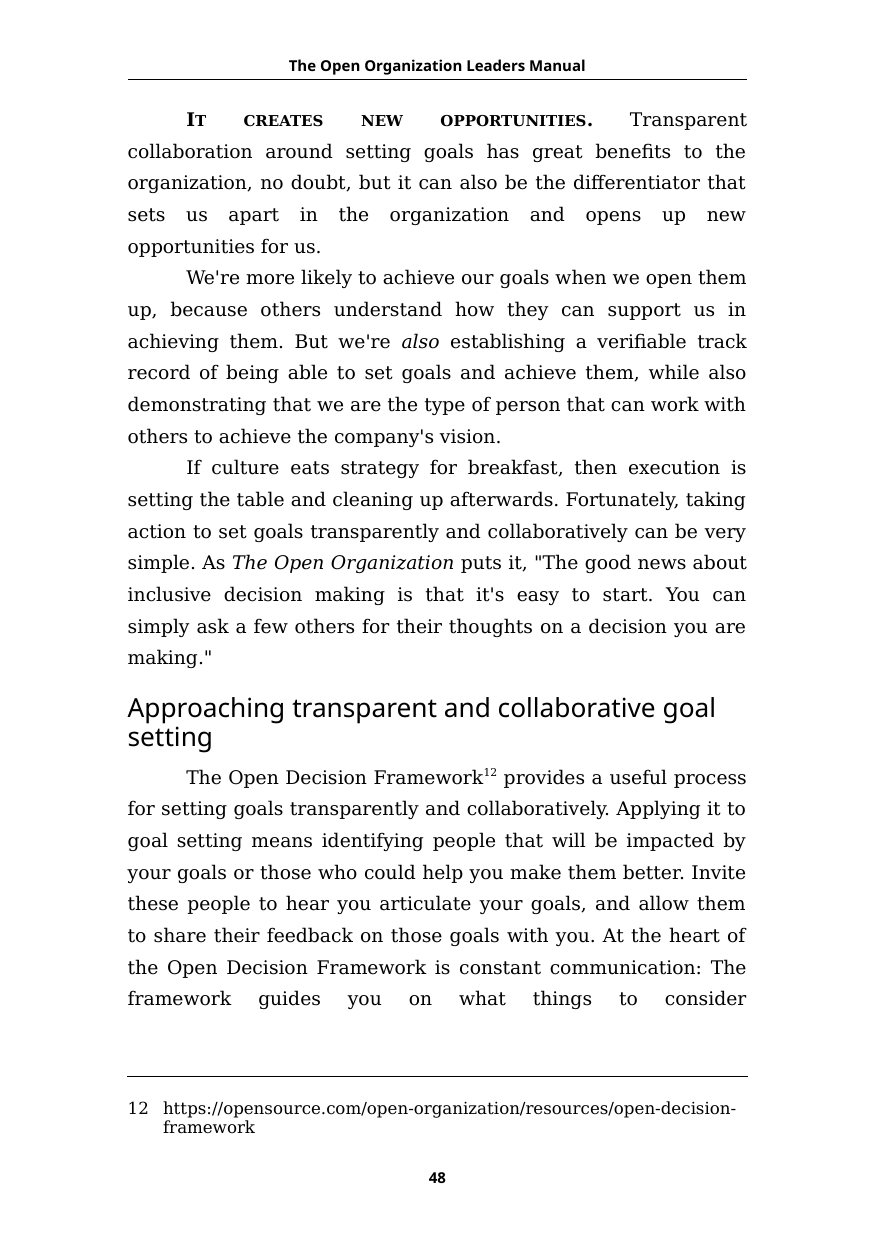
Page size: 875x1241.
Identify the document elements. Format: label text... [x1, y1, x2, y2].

text If culture eats strategy for breakfast, then execution is setting the table and cleaning up afterwards. Fortunately, taking action to set goals transparently and collaboratively can be very simple. As The Open Organization puts it, "The good news about inclusive decision making is that it's easy to start. You can simply ask a few others for their thoughts on a decision you are making." [127, 457, 747, 669]
text https://opensource.com/open-organization/resources/open-decision-framework [127, 1099, 747, 1138]
text We're more likely to achieve our goals when we open them up, because others understand how they can support us in achieving them. But we're also establishing a verifiable track record of being able to set goals and achieve them, while also demonstrating that we are the type of person that can work with others to achieve the company's vision. [127, 267, 747, 447]
text The Open Decision Framework provides a useful process for setting goals transparently and collaboratively. Applying it to goal setting means identifying people that will be impacted by your goals or those who could help you make them better. Invite these people to hear you articulate your goals, and allow them to share their feedback on those goals with you. At the heart of the Open Decision Framework is constant communication: The framework guides you on what things to consider [127, 767, 747, 1010]
text It creates new opportunities. Transparent collaboration around setting goals has great benefits to the organization, no doubt, but it can also be the differentiator that sets us apart in the organization and opens up new opportunities for us. [127, 109, 747, 257]
subtitle Approaching transparent and collaborative goal setting [127, 693, 747, 754]
